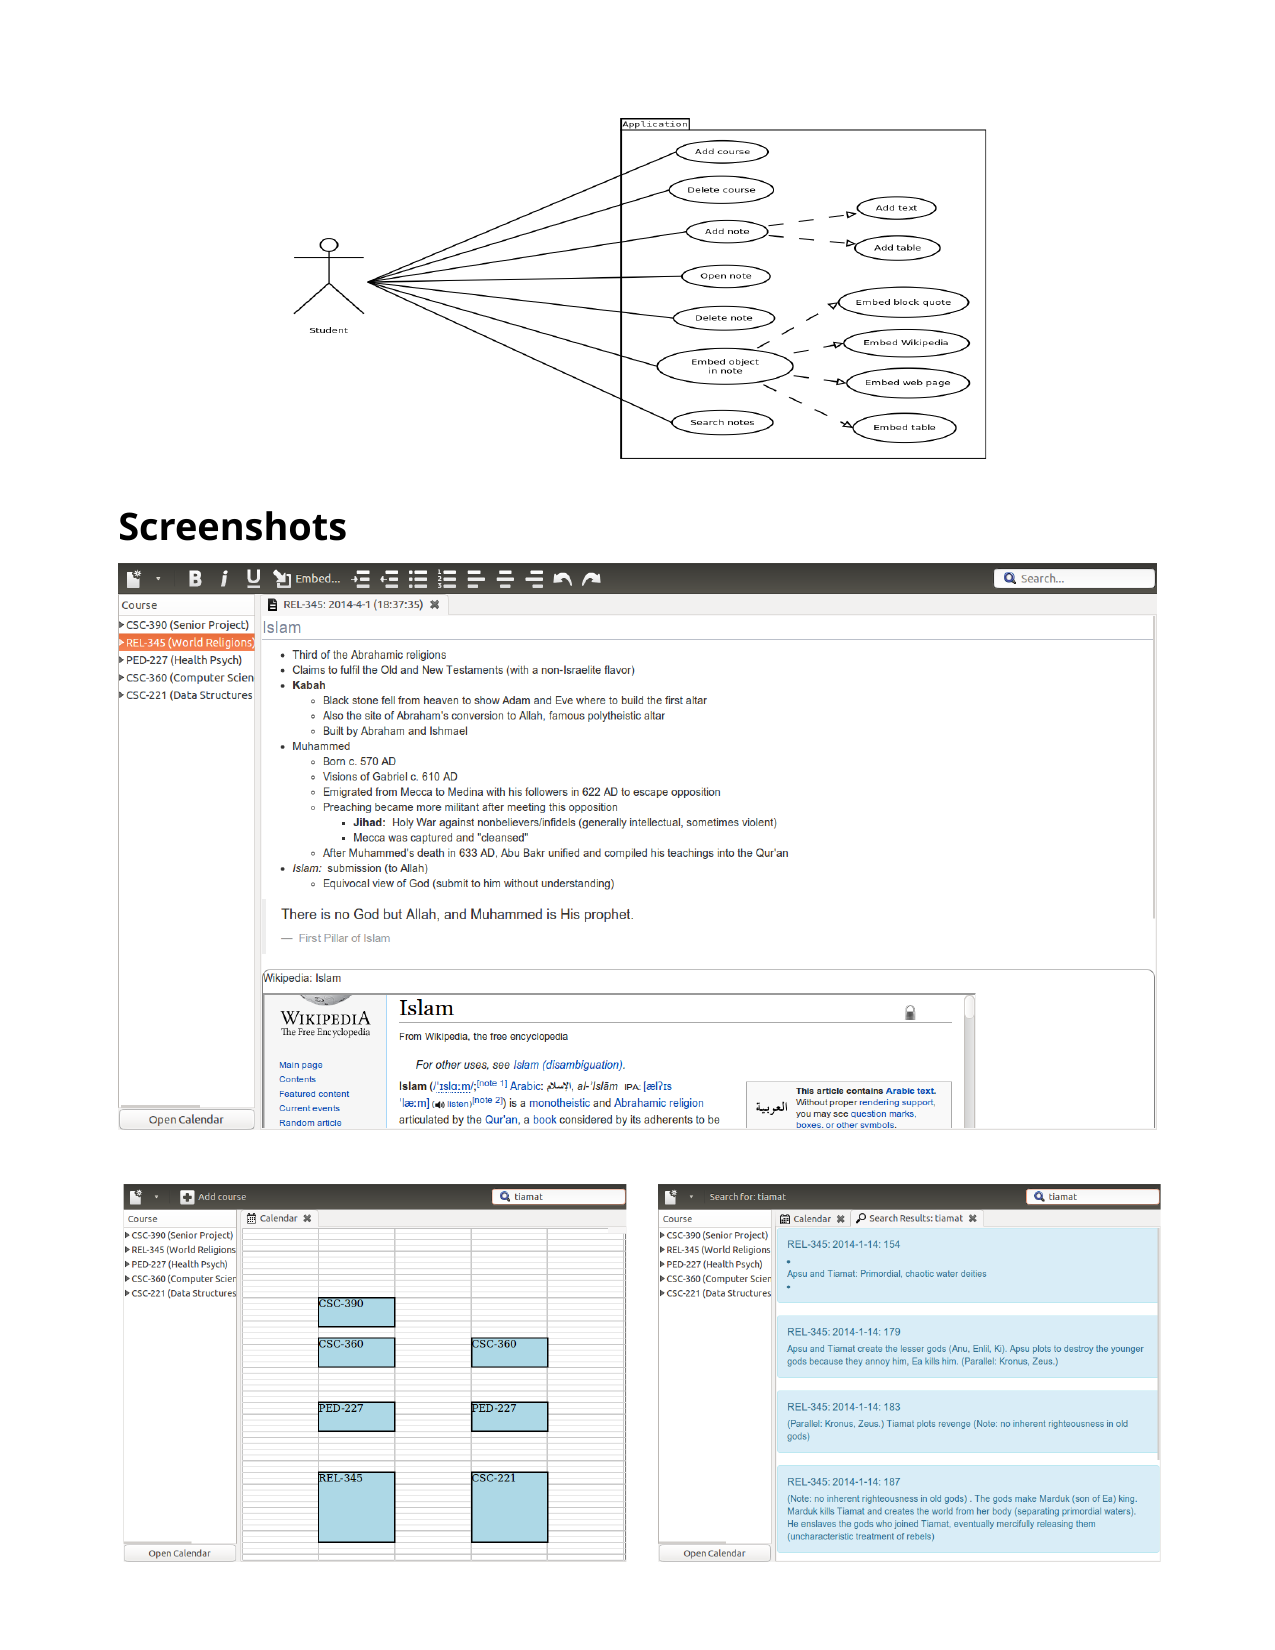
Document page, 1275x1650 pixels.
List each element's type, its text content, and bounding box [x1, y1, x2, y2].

subtitle Screenshots [118, 500, 1157, 551]
picture [289, 118, 987, 459]
picture [118, 563, 1157, 1130]
picture [658, 1184, 1161, 1562]
picture [123, 1184, 627, 1562]
